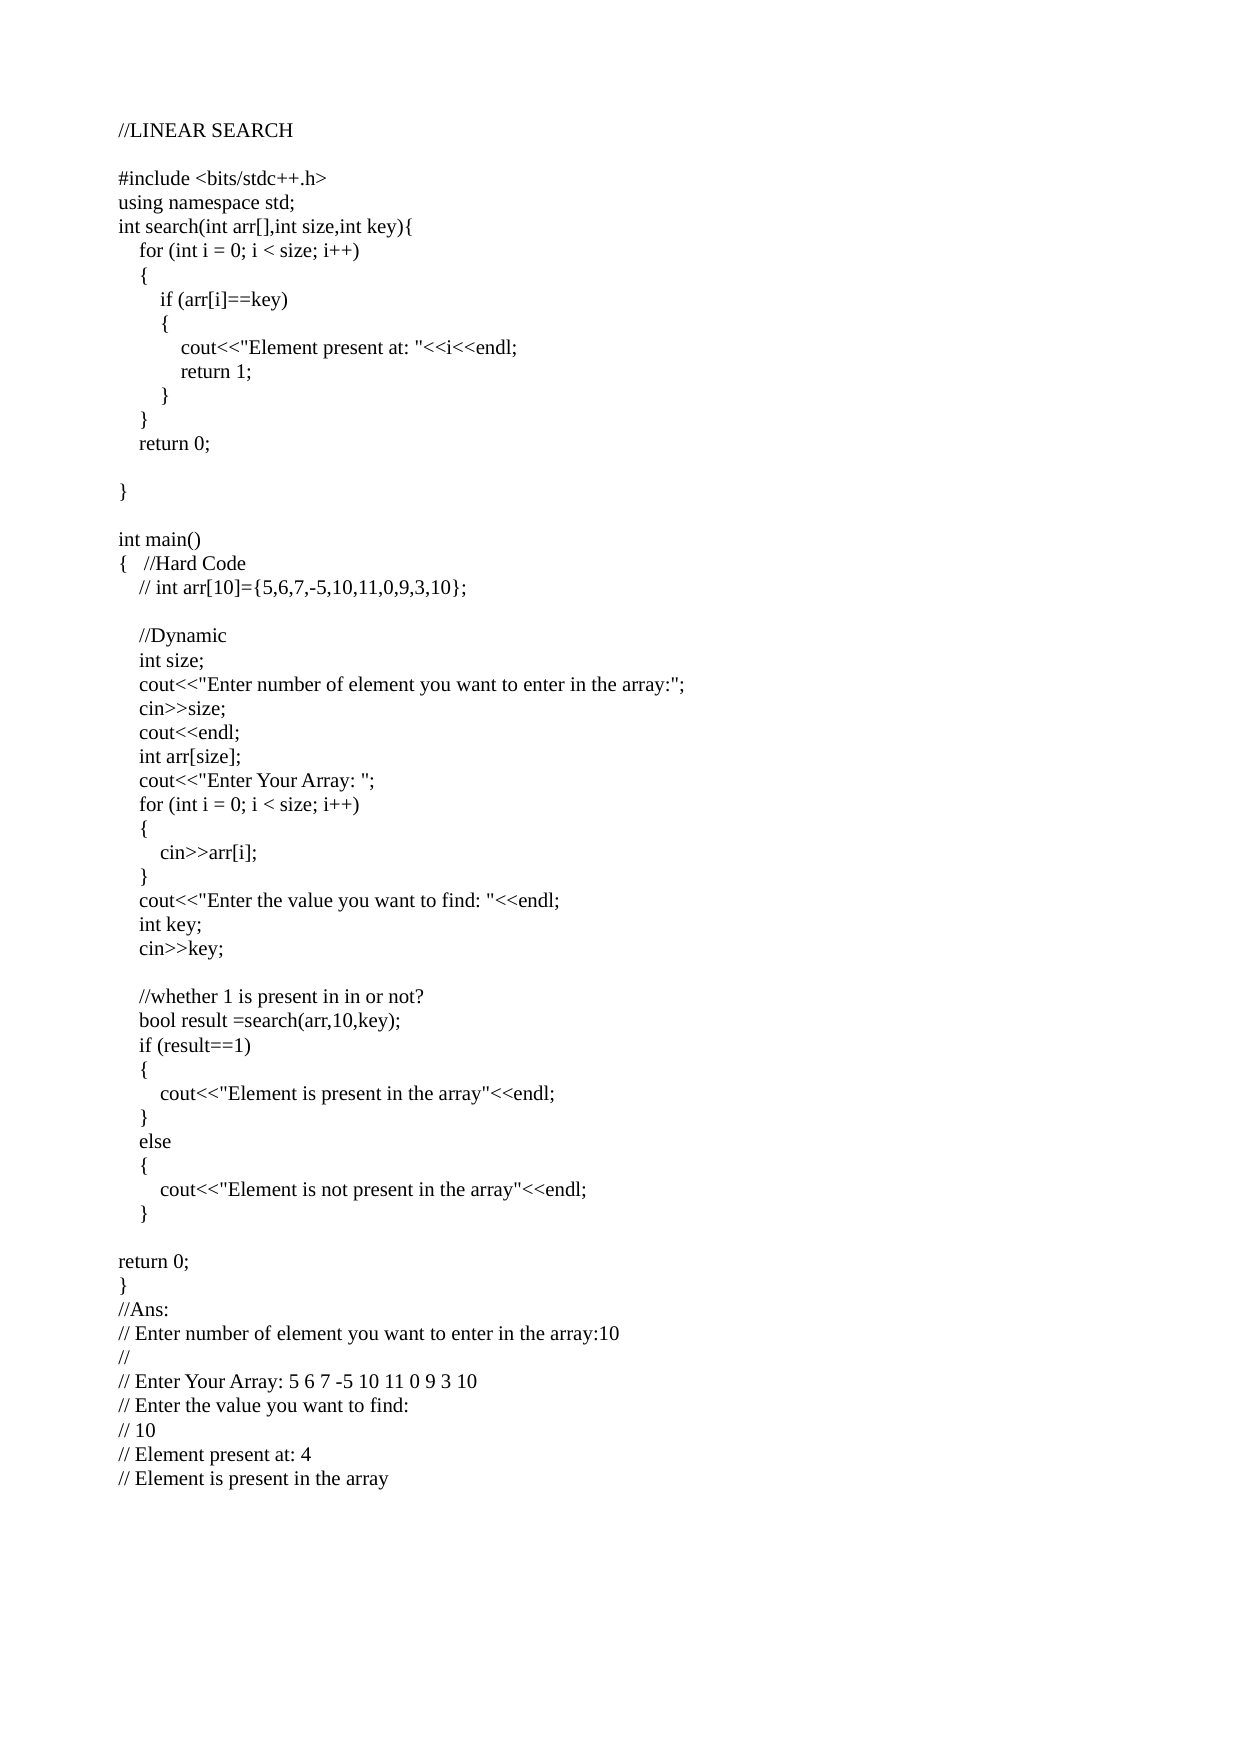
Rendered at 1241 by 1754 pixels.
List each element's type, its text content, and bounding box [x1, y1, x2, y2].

text // 10 [118, 1417, 1122, 1442]
text // [118, 1345, 1122, 1369]
text { [118, 1153, 1122, 1177]
text for (int i = 0; i < size; i++) [118, 238, 1122, 262]
text // Enter number of element you want to enter in the array:10 [118, 1321, 1122, 1345]
text } [118, 1201, 1122, 1225]
text cout<<"Element is not present in the array"<<endl; [118, 1177, 1122, 1201]
text cin>>size; [118, 696, 1122, 720]
text cout<<"Enter the value you want to find: "<<endl; [118, 888, 1122, 912]
text } [118, 1105, 1122, 1129]
text cout<<"Element present at: "<<i<<endl; [118, 335, 1122, 359]
text { [118, 1057, 1122, 1081]
text // int arr[10]={5,6,7,-5,10,11,0,9,3,10}; [118, 575, 1122, 599]
text int key; [118, 912, 1122, 936]
text } [118, 383, 1122, 407]
text else [118, 1129, 1122, 1153]
text cout<<"Enter number of element you want to enter in the array:"; [118, 672, 1122, 696]
text #include <bits/stdc++.h> [118, 166, 1122, 190]
text // Enter Your Array: 5 6 7 -5 10 11 0 9 3 10 [118, 1369, 1122, 1393]
text return 1; [118, 359, 1122, 383]
text cin>>key; [118, 936, 1122, 960]
text cout<<endl; [118, 720, 1122, 744]
text int main() [118, 527, 1122, 551]
text { [118, 311, 1122, 335]
text } [118, 864, 1122, 888]
text //LINEAR SEARCH [118, 118, 1122, 142]
text cout<<"Enter Your Array: "; [118, 768, 1122, 792]
text using namespace std; [118, 190, 1122, 214]
text return 0; [118, 1249, 1122, 1273]
text //Ans: [118, 1297, 1122, 1321]
text if (arr[i]==key) [118, 287, 1122, 311]
text for (int i = 0; i < size; i++) [118, 792, 1122, 816]
text return 0; [118, 431, 1122, 455]
text //whether 1 is present in in or not? [118, 984, 1122, 1008]
text // Element is present in the array [118, 1466, 1122, 1490]
text } [118, 407, 1122, 431]
text cin>>arr[i]; [118, 840, 1122, 864]
text } [118, 479, 1122, 503]
text int arr[size]; [118, 744, 1122, 768]
text cout<<"Element is present in the array"<<endl; [118, 1081, 1122, 1105]
text // Element present at: 4 [118, 1442, 1122, 1466]
text { [118, 262, 1122, 287]
text { [118, 816, 1122, 840]
text bool result =search(arr,10,key); [118, 1008, 1122, 1032]
text { //Hard Code [118, 551, 1122, 575]
text if (result==1) [118, 1032, 1122, 1057]
text int size; [118, 647, 1122, 672]
text } [118, 1273, 1122, 1297]
text //Dynamic [118, 623, 1122, 647]
text int search(int arr[],int size,int key){ [118, 214, 1122, 238]
text // Enter the value you want to find: [118, 1393, 1122, 1417]
